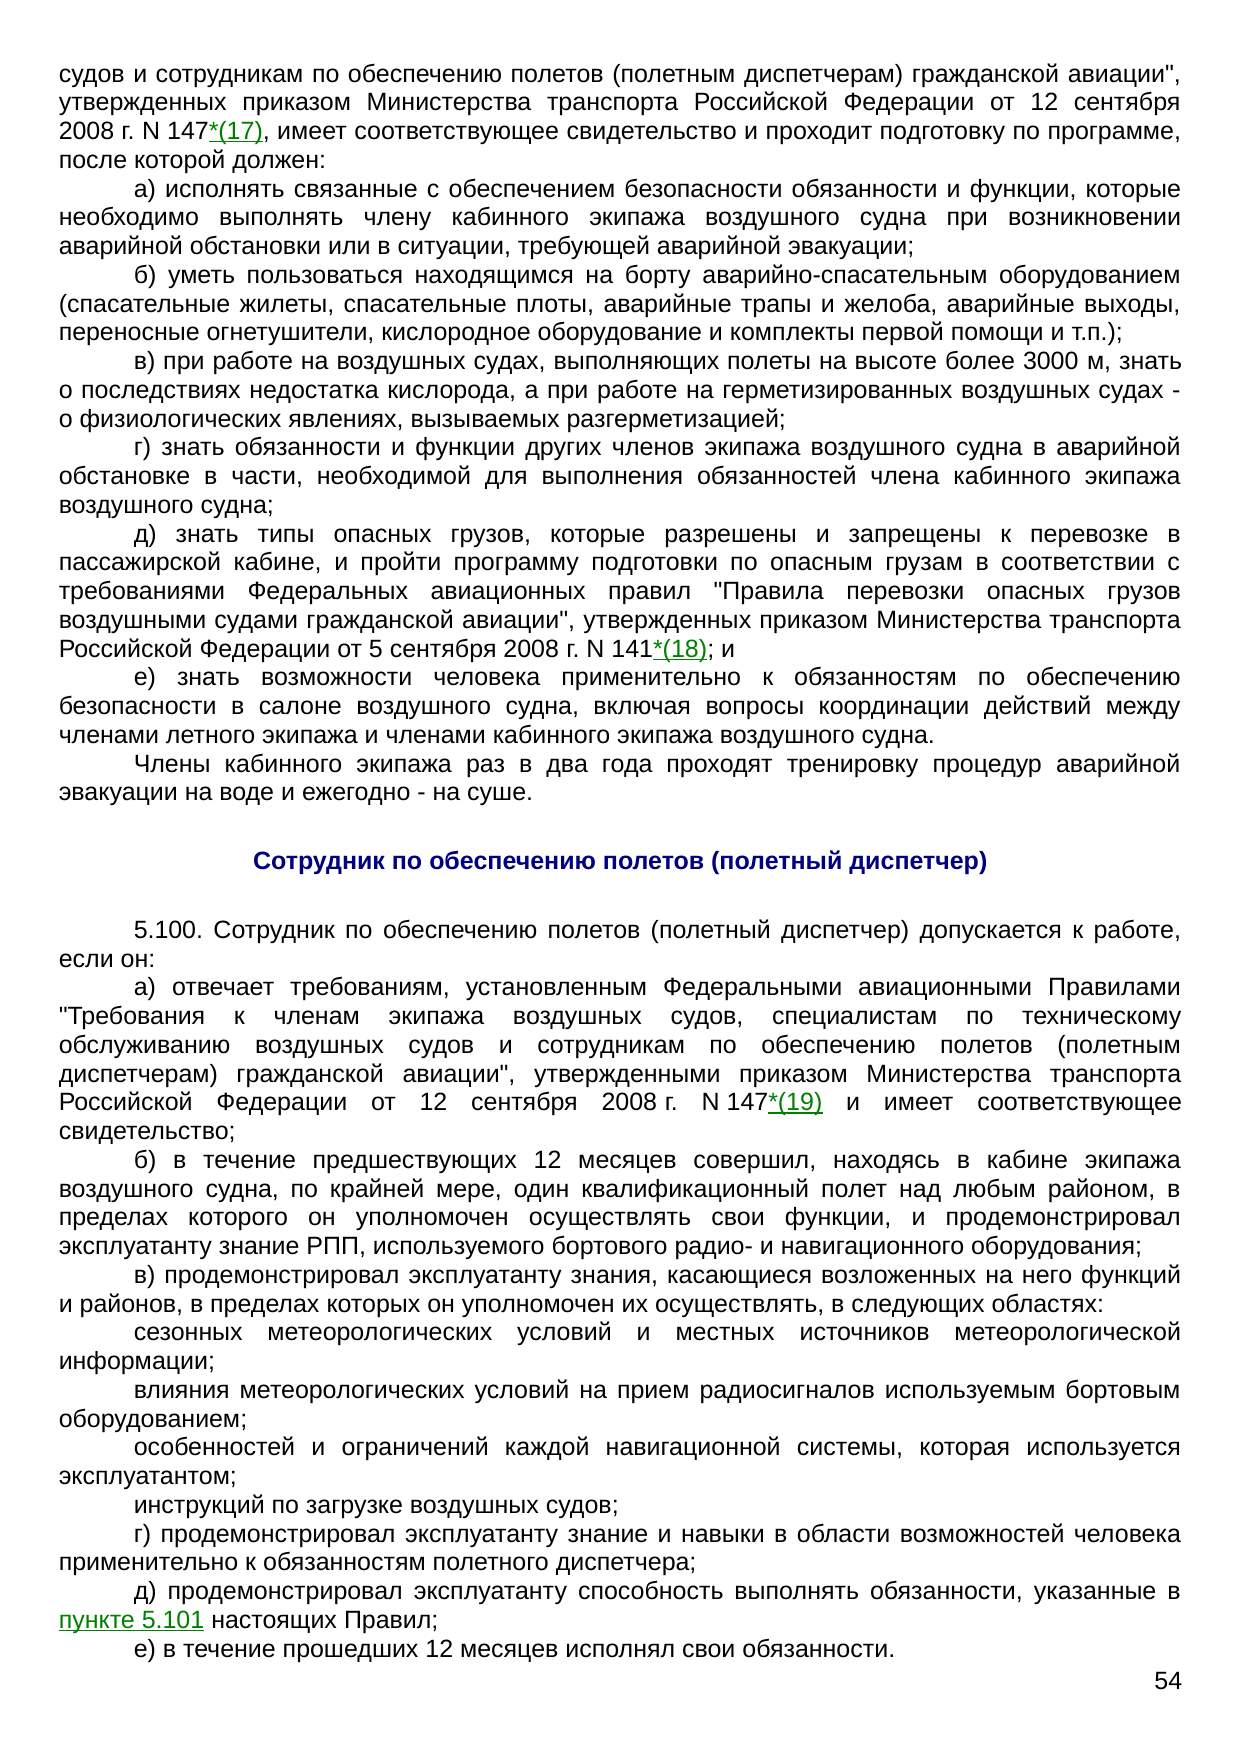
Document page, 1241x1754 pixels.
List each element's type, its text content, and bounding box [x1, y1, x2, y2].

subtitle Сотрудник по обеспечению полетов (полетный диспетчер) [58, 846, 1182, 875]
text д) продемонстрировал эксплуатанту способность выполнять обязанности, указанные в пункте 5.101 настоящих Правил; [58, 1576, 1182, 1633]
text г) продемонстрировал эксплуатанту знание и навыки в области возможностей человека применительно к обязанностям полетного диспетчера; [58, 1518, 1182, 1576]
text в) при работе на воздушных судах, выполняющих полеты на высоте более 3000 м, знать о последствиях недостатка кислорода, а при работе на герметизированных воздушных судах - о физиологических явлениях, вызываемых разгерметизацией; [58, 346, 1182, 432]
text е) в течение прошедших 12 месяцев исполнял свои обязанности. [58, 1633, 1182, 1662]
text особенностей и ограничений каждой навигационной системы, которая используется эксплуатантом; [58, 1432, 1182, 1490]
text судов и сотрудникам по обеспечению полетов (полетным диспетчерам) гражданской авиации", утвержденных приказом Министерства транспорта Российской Федерации от 12 сентября 2008 г. N 147*(17), имеет соответствующее свидетельство и проходит подготовку по программе, после которой должен: [58, 58, 1182, 173]
text г) знать обязанности и функции других членов экипажа воздушного судна в аварийной обстановке в части, необходимой для выполнения обязанностей члена кабинного экипажа воздушного судна; [58, 432, 1182, 518]
text Члены кабинного экипажа раз в два года проходят тренировку процедур аварийной эвакуации на воде и ежегодно - на суше. [58, 748, 1182, 806]
text инструкций по загрузке воздушных судов; [58, 1490, 1182, 1518]
text сезонных метеорологических условий и местных источников метеорологической информации; [58, 1317, 1182, 1375]
text б) уметь пользоваться находящимся на борту аварийно-спасательным оборудованием (спасательные жилеты, спасательные плоты, аварийные трапы и желоба, аварийные выходы, переносные огнетушители, кислородное оборудование и комплекты первой помощи и т.п.); [58, 260, 1182, 346]
text б) в течение предшествующих 12 месяцев совершил, находясь в кабине экипажа воздушного судна, по крайней мере, один квалификационный полет над любым районом, в пределах которого он уполномочен осуществлять свои функции, и продемонстрировал эксплуатанту знание РПП, используемого бортового радио- и навигационного оборудования; [58, 1145, 1182, 1260]
text влияния метеорологических условий на прием радиосигналов используемым бортовым оборудованием; [58, 1375, 1182, 1432]
text 5.100. Сотрудник по обеспечению полетов (полетный диспетчер) допускается к работе, если он: [58, 915, 1182, 972]
text е) знать возможности человека применительно к обязанностям по обеспечению безопасности в салоне воздушного судна, включая вопросы координации действий между членами летного экипажа и членами кабинного экипажа воздушного судна. [58, 662, 1182, 748]
text а) исполнять связанные с обеспечением безопасности обязанности и функции, которые необходимо выполнять члену кабинного экипажа воздушного судна при возникновении аварийной обстановки или в ситуации, требующей аварийной эвакуации; [58, 173, 1182, 260]
text в) продемонстрировал эксплуатанту знания, касающиеся возложенных на него функций и районов, в пределах которых он уполномочен их осуществлять, в следующих областях: [58, 1260, 1182, 1317]
text д) знать типы опасных грузов, которые разрешены и запрещены к перевозке в пассажирской кабине, и пройти программу подготовки по опасным грузам в соответствии с требованиями Федеральных авиационных правил "Правила перевозки опасных грузов воздушными судами гражданской авиации", утвержденных приказом Министерства транспорта Российской Федерации от 5 сентября 2008 г. N 141*(18); и [58, 518, 1182, 662]
text а) отвечает требованиям, установленным Федеральными авиационными Правилами "Требования к членам экипажа воздушных судов, специалистам по техническому обслуживанию воздушных судов и сотрудникам по обеспечению полетов (полетным диспетчерам) гражданской авиации", утвержденными приказом Министерства транспорта Российской Федерации от 12 сентября 2008 г. N 147*(19) и имеет соответствующее свидетельство; [58, 972, 1182, 1145]
